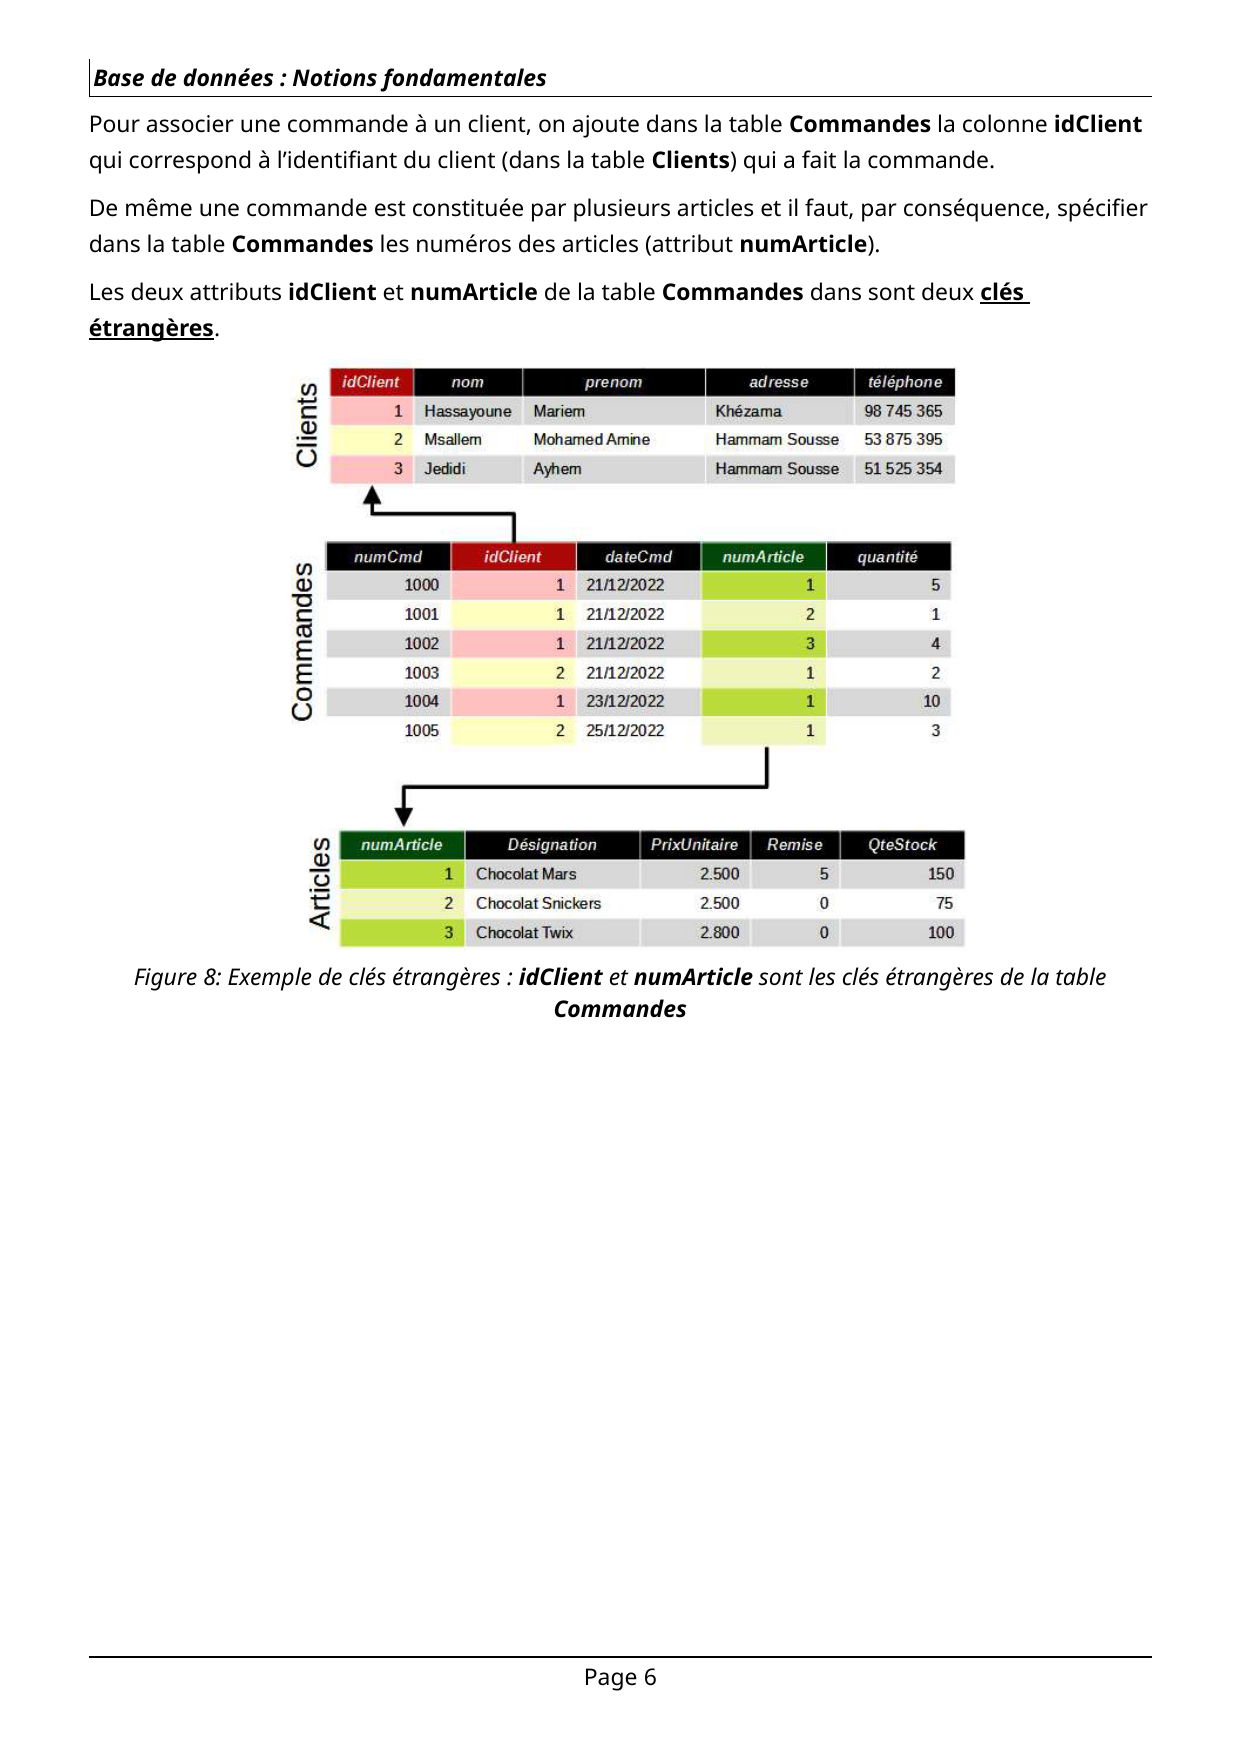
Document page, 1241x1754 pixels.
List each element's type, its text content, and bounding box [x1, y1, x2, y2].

picture [272, 359, 968, 950]
text Pour associer une commande à un client, on ajoute dans la table Commandes la colonne idClient qui correspond à l’identifiant du client (dans la table Clients) qui a fait la commande. [88, 108, 1152, 175]
text Figure 8: Exemple de clés étrangères : idClient et numArticle sont les clés étrangères de la table Commandes [88, 961, 1152, 1024]
table_header [89, 353, 1152, 955]
text De même une commande est constituée par plusieurs articles et il faut, par conséquence, spécifier dans la table Commandes les numéros des articles (attribut numArticle). [88, 192, 1152, 259]
text Les deux attributs idClient et numArticle de la table Commandes dans sont deux clés étrangères. [88, 276, 1152, 343]
